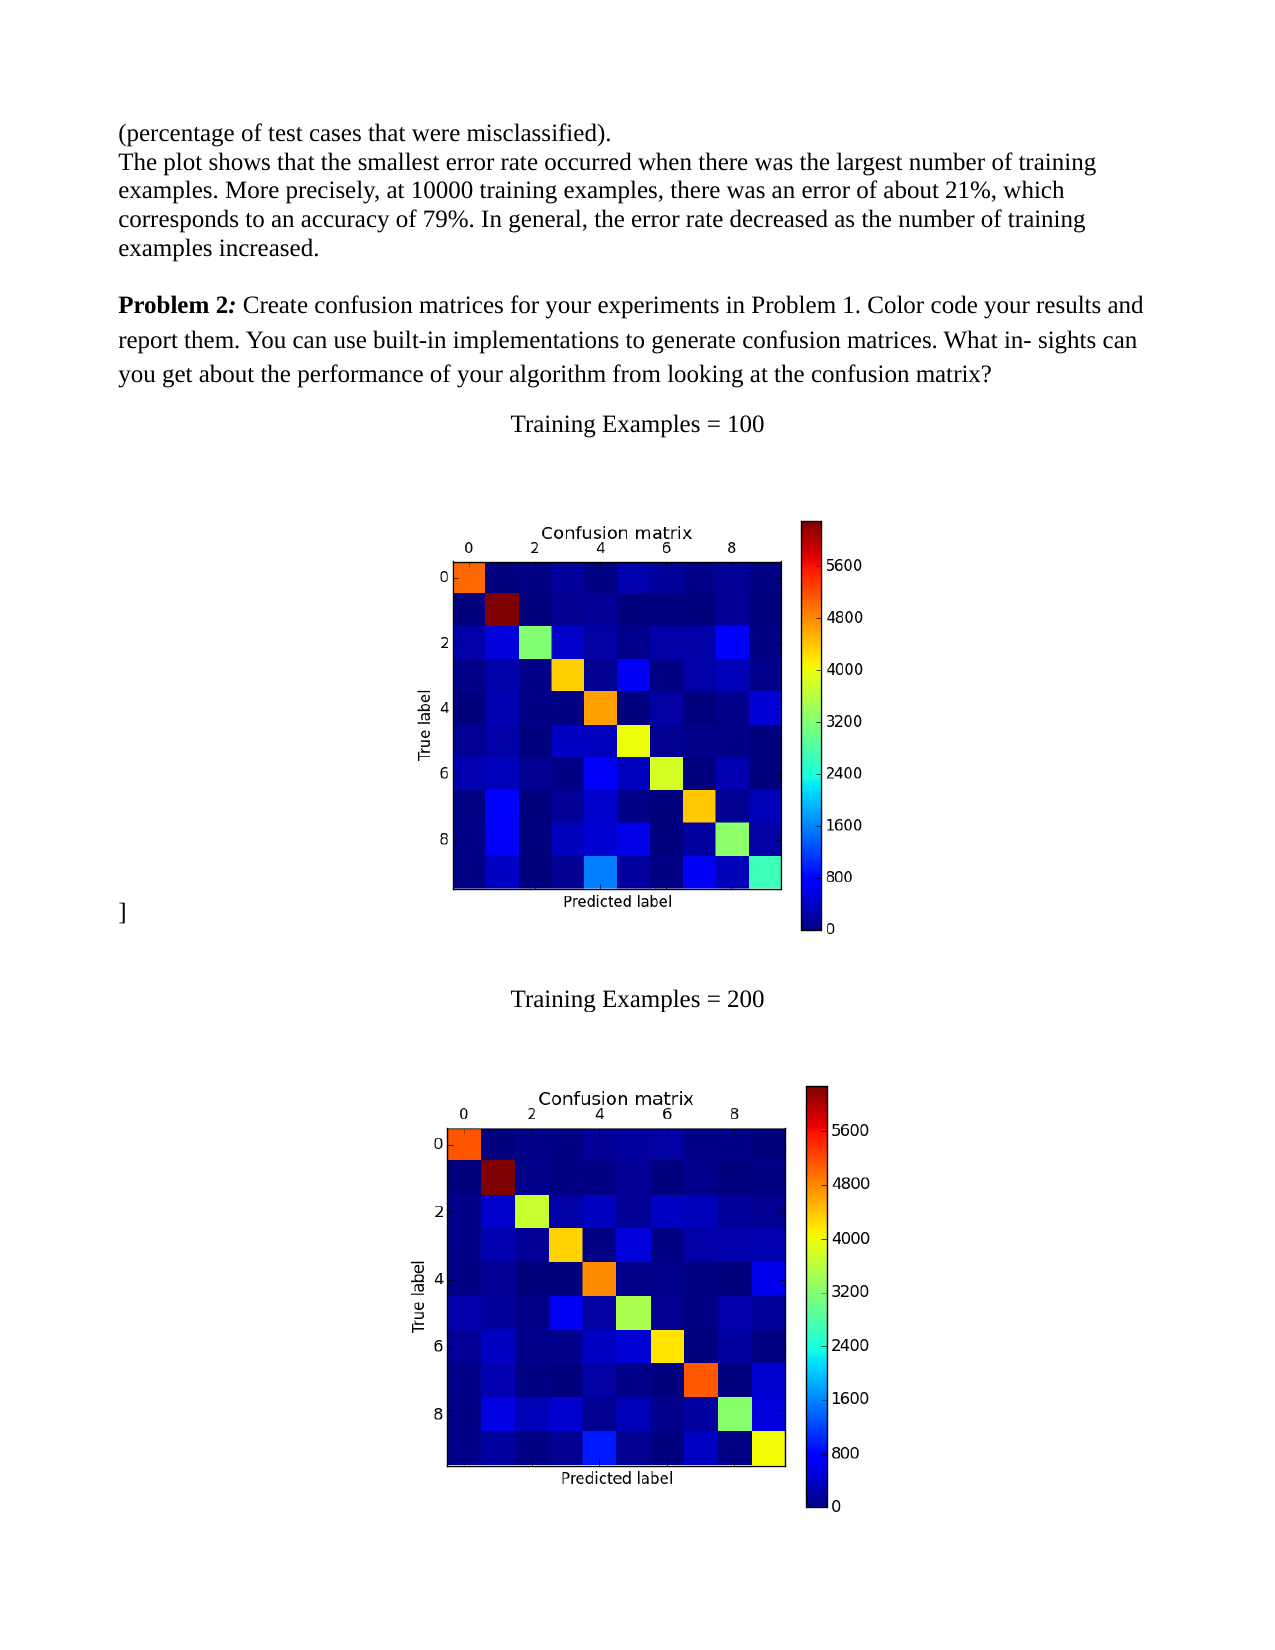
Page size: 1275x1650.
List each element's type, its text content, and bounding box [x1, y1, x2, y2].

text [902, 897, 1157, 926]
picture [366, 1012, 909, 1556]
text Training Examples = 200 [118, 984, 1157, 1012]
picture [373, 449, 902, 977]
text Training Examples = 100 [118, 409, 1157, 437]
text Problem 2: Create confusion matrices for your experiments in Problem 1. Color code your results and report them. You can use built-in implementations to generate confusion matrices. What in- sights can you get about the performance of your algorithm from looking at the confusion matrix? [118, 291, 1157, 388]
text ] [118, 897, 373, 926]
text (percentage of test cases that were misclassified). [118, 118, 1157, 147]
text The plot shows that the smallest error rate occurred when there was the largest number of training examples. More precisely, at 10000 training examples, there was an error of about 21%, which corresponds to an accuracy of 79%. In general, the error rate decreased as the number of training examples increased. [118, 147, 1157, 262]
